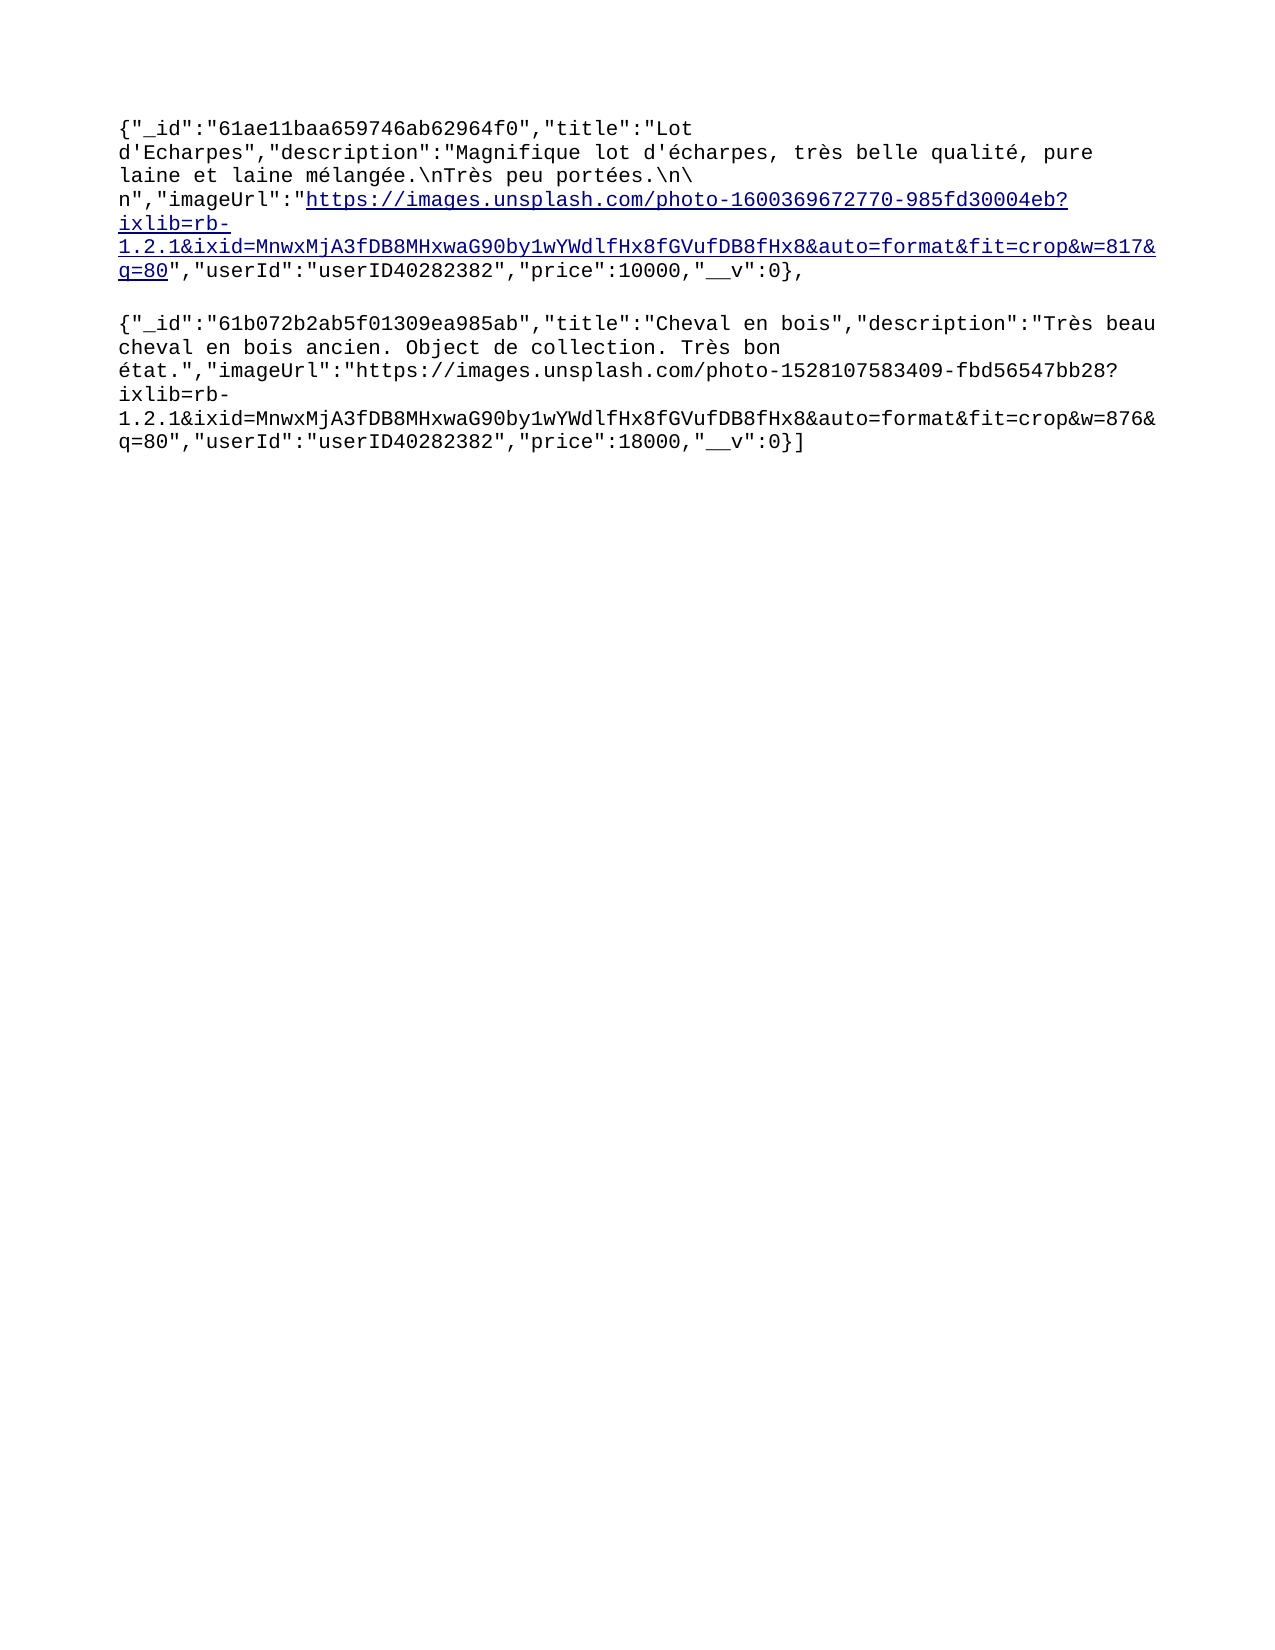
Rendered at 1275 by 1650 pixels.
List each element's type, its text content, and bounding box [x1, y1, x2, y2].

text {"_id":"61b072b2ab5f01309ea985ab","title":"Cheval en bois","description":"Très beau cheval en bois ancien. Object de collection. Très bon état.","imageUrl":"https://images.unsplash.com/photo-1528107583409-fbd56547bb28?ixlib=rb-1.2.1&ixid=MnwxMjA3fDB8MHxwaG90by1wYWdlfHx8fGVufDB8fHx8&auto=format&fit=crop&w=876&q=80","userId":"userID40282382","price":18000,"__v":0}] [118, 313, 1157, 455]
text {"_id":"61ae11baa659746ab62964f0","title":"Lot d'Echarpes","description":"Magnifique lot d'écharpes, très belle qualité, pure laine et laine mélangée.\nTrès peu portées.\n\n","imageUrl":"https://images.unsplash.com/photo-1600369672770-985fd30004eb?ixlib=rb-1.2.1&ixid=MnwxMjA3fDB8MHxwaG90by1wYWdlfHx8fGVufDB8fHx8&auto=format&fit=crop&w=817&q=80","userId":"userID40282382","price":10000,"__v":0}, [118, 118, 1157, 284]
